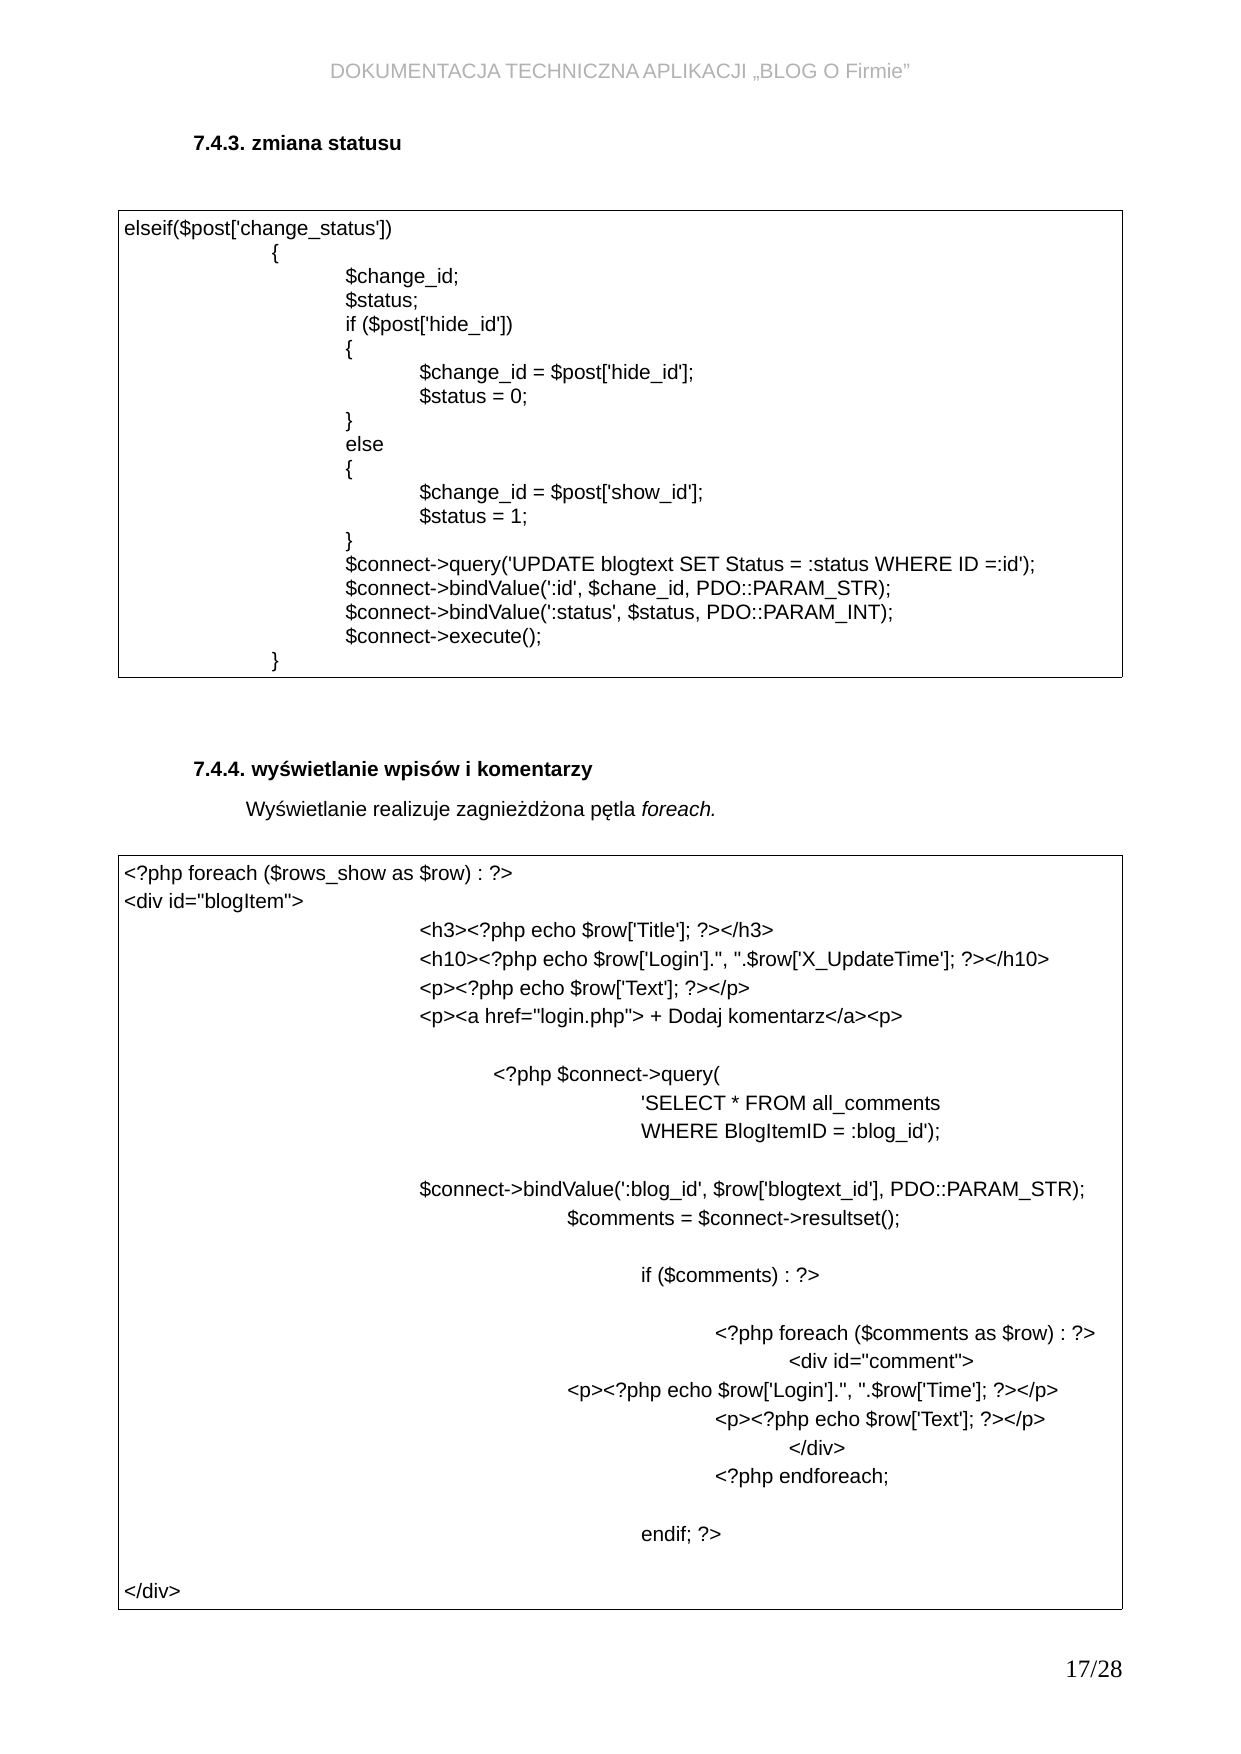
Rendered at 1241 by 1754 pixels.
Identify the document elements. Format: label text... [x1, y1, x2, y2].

table_header <?php foreach ($rows_show as $row) : ?> <div id="blogItem"> <h3><?php echo $row['Title']; ?></h3> <h10><?php echo $row['Login'].", ".$row['X_UpdateTime']; ?></h10> <p><?php echo $row['Text']; ?></p> <p><a href="login.php"> + Dodaj komentarz</a><p> <?php $connect->query( 'SELECT * FROM all_comments WHERE BlogItemID = :blog_id'); $connect->bindValue(':blog_id', $row['blogtext_id'], PDO::PARAM_STR); $comments = $connect->resultset(); if ($comments) : ?> <?php foreach ($comments as $row) : ?> <div id="comment"> <p><?php echo $row['Login'].", ".$row['Time']; ?></p> <p><?php echo $row['Text']; ?></p> </div> <?php endforeach; endif; ?> </div> [119, 856, 1122, 1609]
table_header elseif($post['change_status']) { $change_id; $status; if ($post['hide_id']) { $change_id = $post['hide_id']; $status = 0; } else { $change_id = $post['show_id']; $status = 1; } $connect->query('UPDATE blogtext SET Status = :status WHERE ID =:id'); $connect->bindValue(':id', $chane_id, PDO::PARAM_STR); $connect->bindValue(':status', $status, PDO::PARAM_INT); $connect->execute(); } [119, 211, 1122, 677]
list Zmiana statusu [193, 130, 1122, 154]
list Wyświetlanie wpisów i komentarzy [193, 757, 1122, 781]
list Wyświetlanie realizuje zagnieżdżona pętla foreach. [193, 797, 1122, 821]
